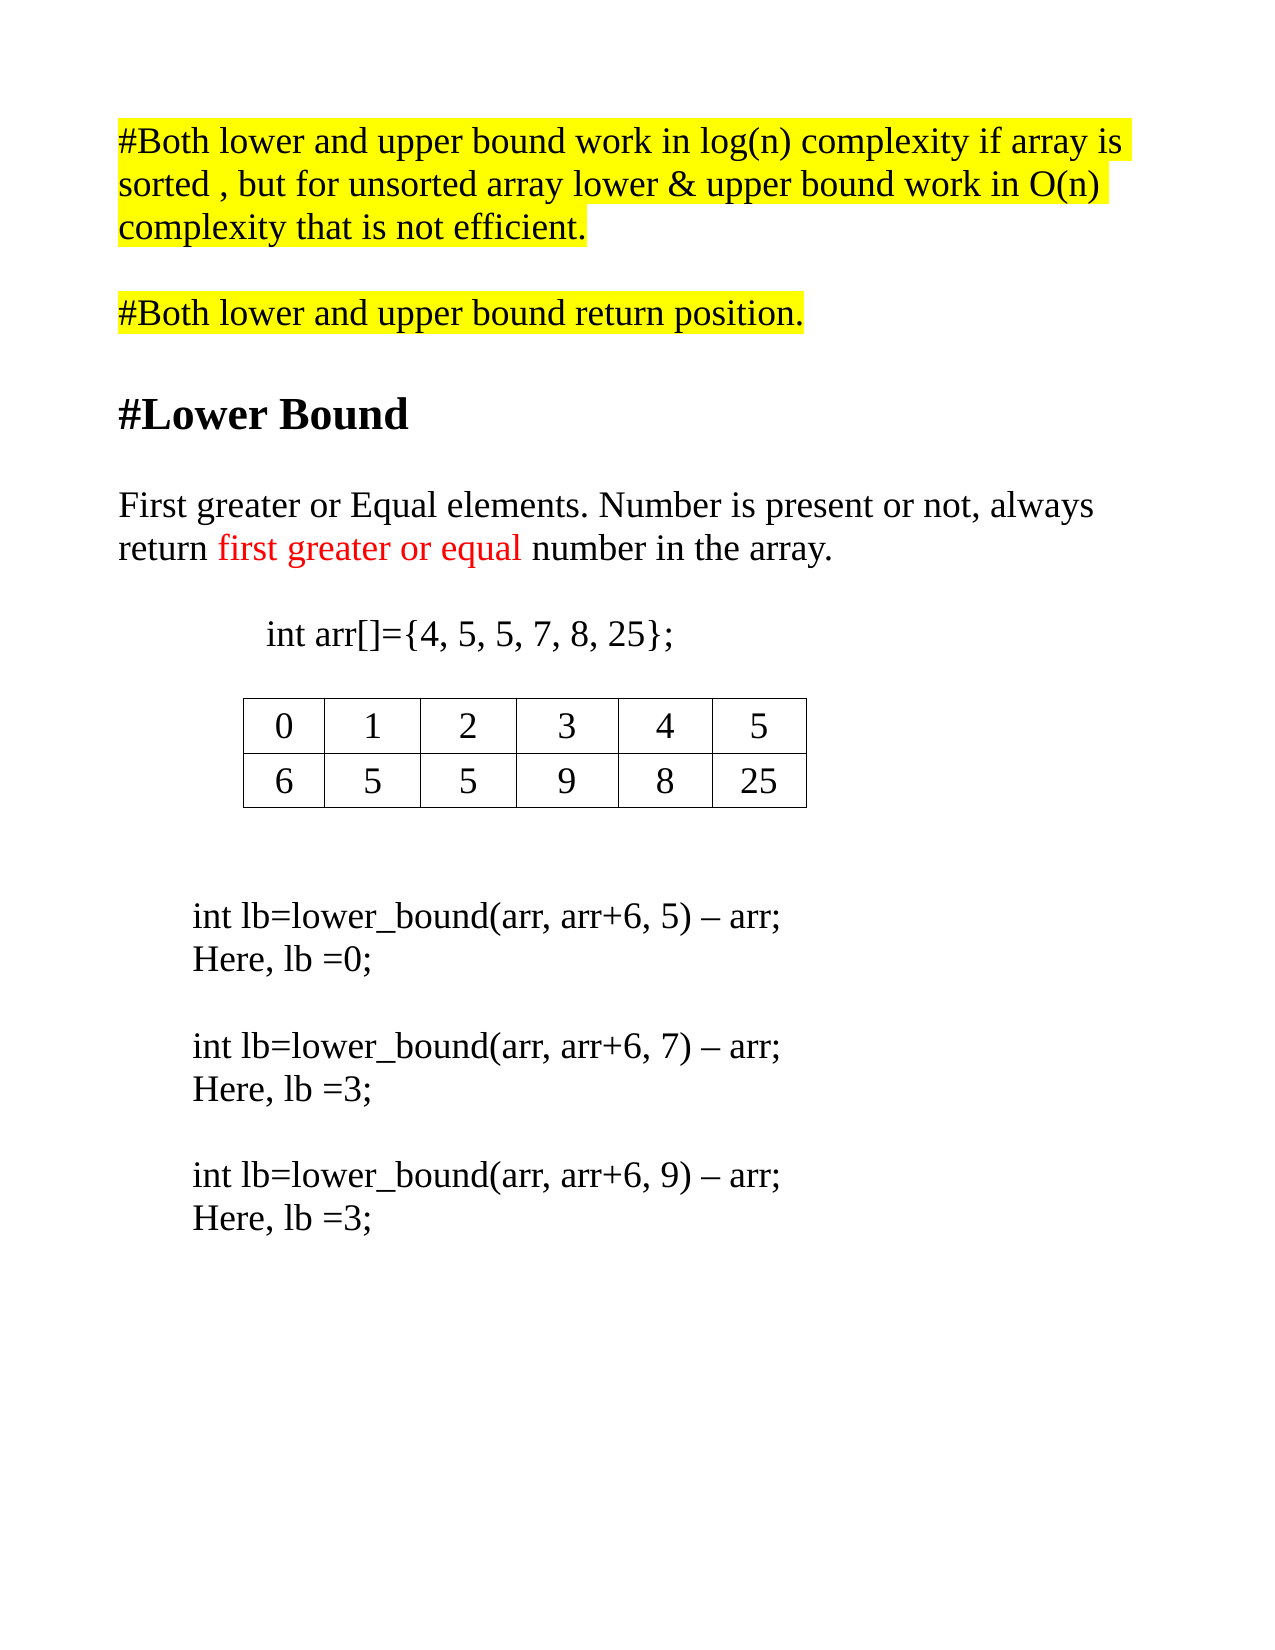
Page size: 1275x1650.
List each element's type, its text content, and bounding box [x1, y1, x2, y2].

table_header 3 [517, 699, 618, 753]
table_header 5 [713, 699, 806, 753]
text int arr[]={4, 5, 5, 7, 8, 25}; [118, 612, 1157, 655]
table_header 1 [325, 699, 420, 753]
table_header 2 [421, 699, 516, 753]
text Here, lb =3; [118, 1066, 1157, 1109]
text First greater or Equal elements. Number is present or not, always return first greater or equal number in the array. [118, 482, 1157, 568]
table_header 0 [244, 699, 324, 753]
text #Both lower and upper bound return position. [118, 291, 1157, 334]
table_cell 8 [619, 754, 712, 807]
text #Lower Bound [118, 386, 1157, 439]
text int lb=lower_bound(arr, arr+6, 9) – arr; [118, 1152, 1157, 1196]
table_cell 9 [517, 754, 618, 807]
text int lb=lower_bound(arr, arr+6, 7) – arr; [118, 1023, 1157, 1066]
text int lb=lower_bound(arr, arr+6, 5) – arr; [118, 894, 1157, 937]
table_cell 5 [421, 754, 516, 807]
table_cell 5 [325, 754, 420, 807]
text Here, lb =0; [118, 937, 1157, 980]
table_header 4 [619, 699, 712, 753]
table_cell 6 [244, 754, 324, 807]
text #Both lower and upper bound work in log(n) complexity if array is sorted , but for unsorted array lower & upper bound work in O(n) complexity that is not efficient. [118, 118, 1157, 247]
table_cell 25 [713, 754, 806, 807]
text Here, lb =3; [118, 1196, 1157, 1239]
